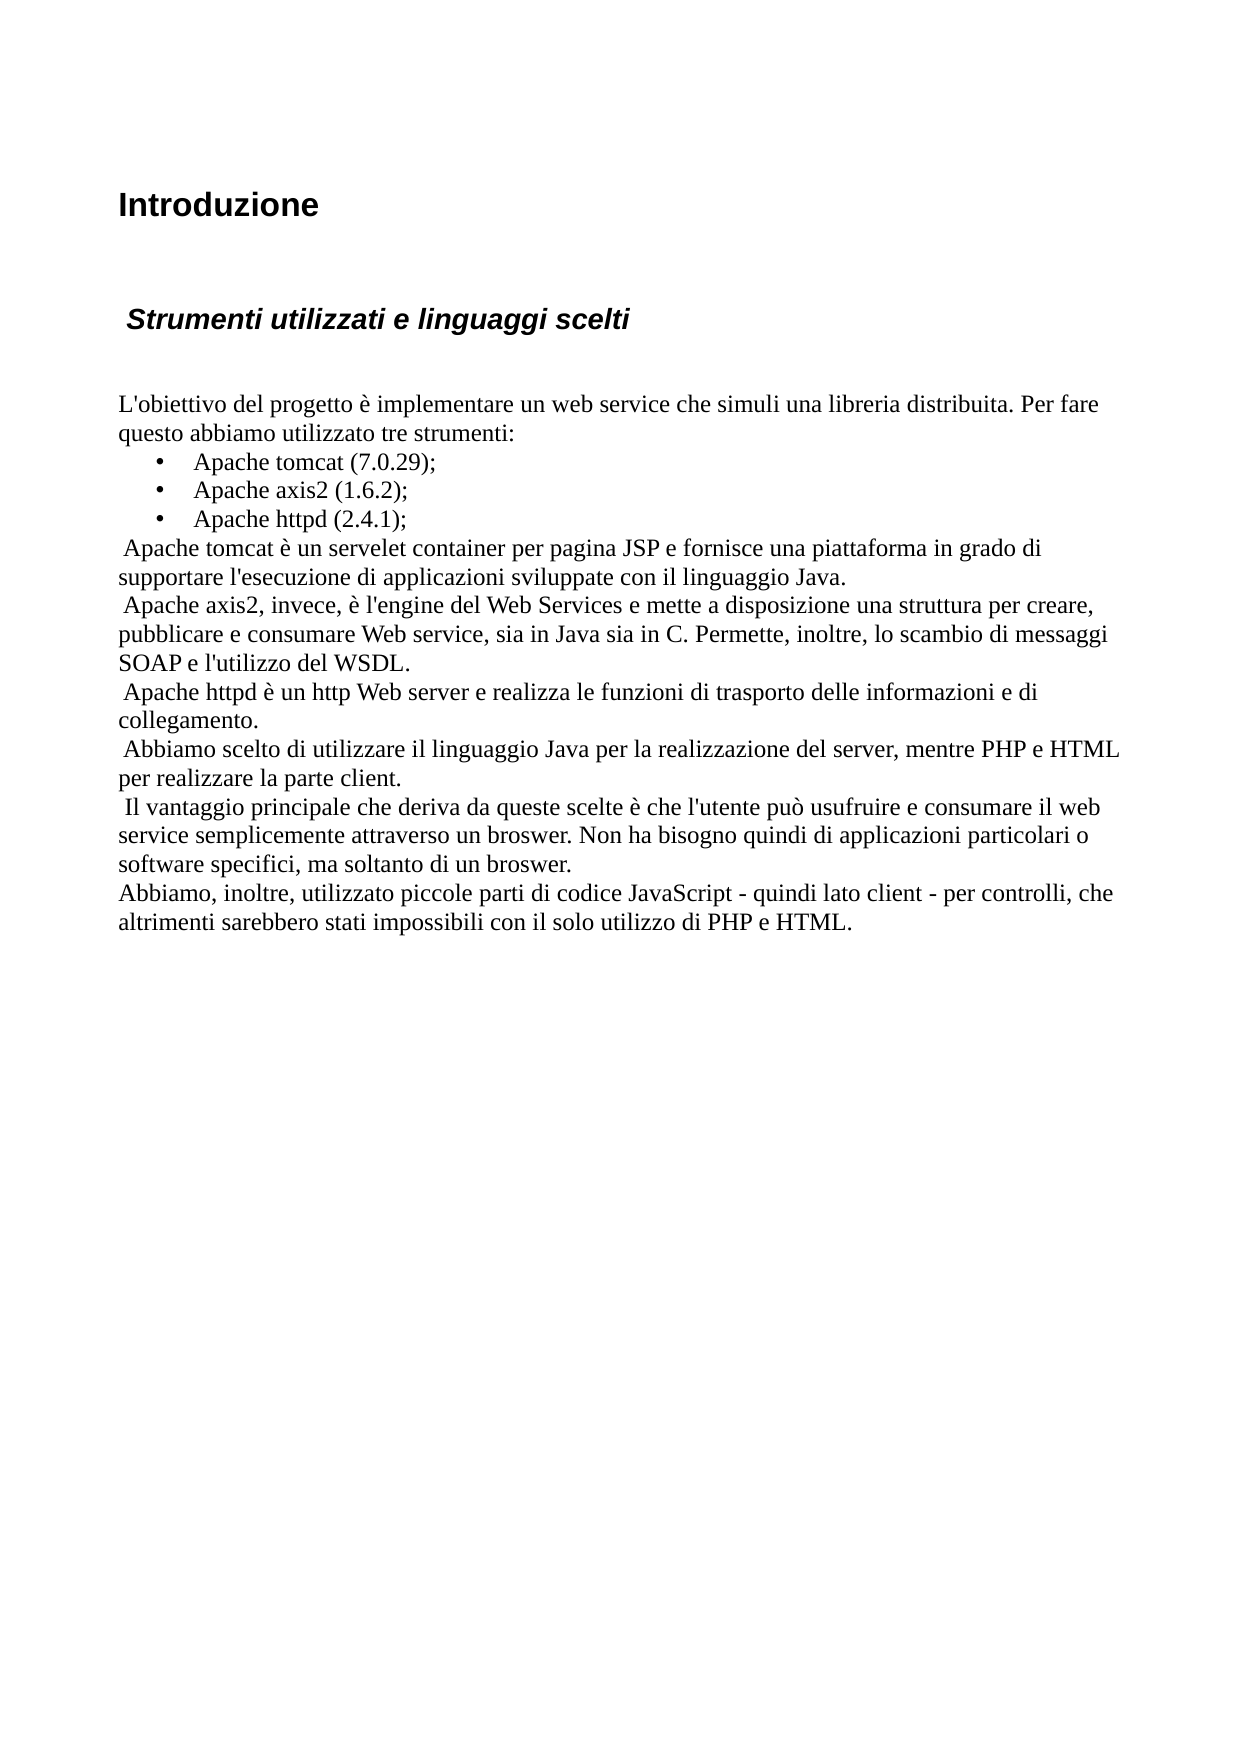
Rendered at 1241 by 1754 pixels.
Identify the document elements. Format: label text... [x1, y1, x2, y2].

text Abbiamo scelto di utilizzare il linguaggio Java per la realizzazione del server, mentre PHP e HTML per realizzare la parte client. [118, 734, 1122, 792]
text Apache axis2, invece, è l'engine del Web Services e mette a disposizione una struttura per creare, pubblicare e consumare Web service, sia in Java sia in C. Permette, inoltre, lo scambio di messaggi SOAP e l'utilizzo del WSDL. [118, 590, 1122, 677]
text Abbiamo, inoltre, utilizzato piccole parti di codice JavaScript - quindi lato client - per controlli, che altrimenti sarebbero stati impossibili con il solo utilizzo di PHP e HTML. [118, 878, 1122, 935]
subtitle Strumenti utilizzati e linguaggi scelti [118, 302, 1122, 335]
text Apache tomcat è un servelet container per pagina JSP e fornisce una piattaforma in grado di supportare l'esecuzione di applicazioni sviluppate con il linguaggio Java. [118, 533, 1122, 590]
list Apache httpd (2.4.1); [156, 504, 1122, 533]
subtitle Introduzione [118, 184, 1122, 223]
text Il vantaggio principale che deriva da queste scelte è che l'utente può usufruire e consumare il web service semplicemente attraverso un broswer. Non ha bisogno quindi di applicazioni particolari o software specifici, ma soltanto di un broswer. [118, 792, 1122, 878]
list Apache axis2 (1.6.2); [156, 475, 1122, 504]
text Apache httpd è un http Web server e realizza le funzioni di trasporto delle informazioni e di collegamento. [118, 677, 1122, 734]
list Apache tomcat (7.0.29); [156, 447, 1122, 475]
text L'obiettivo del progetto è implementare un web service che simuli una libreria distribuita. Per fare questo abbiamo utilizzato tre strumenti: [118, 389, 1122, 447]
